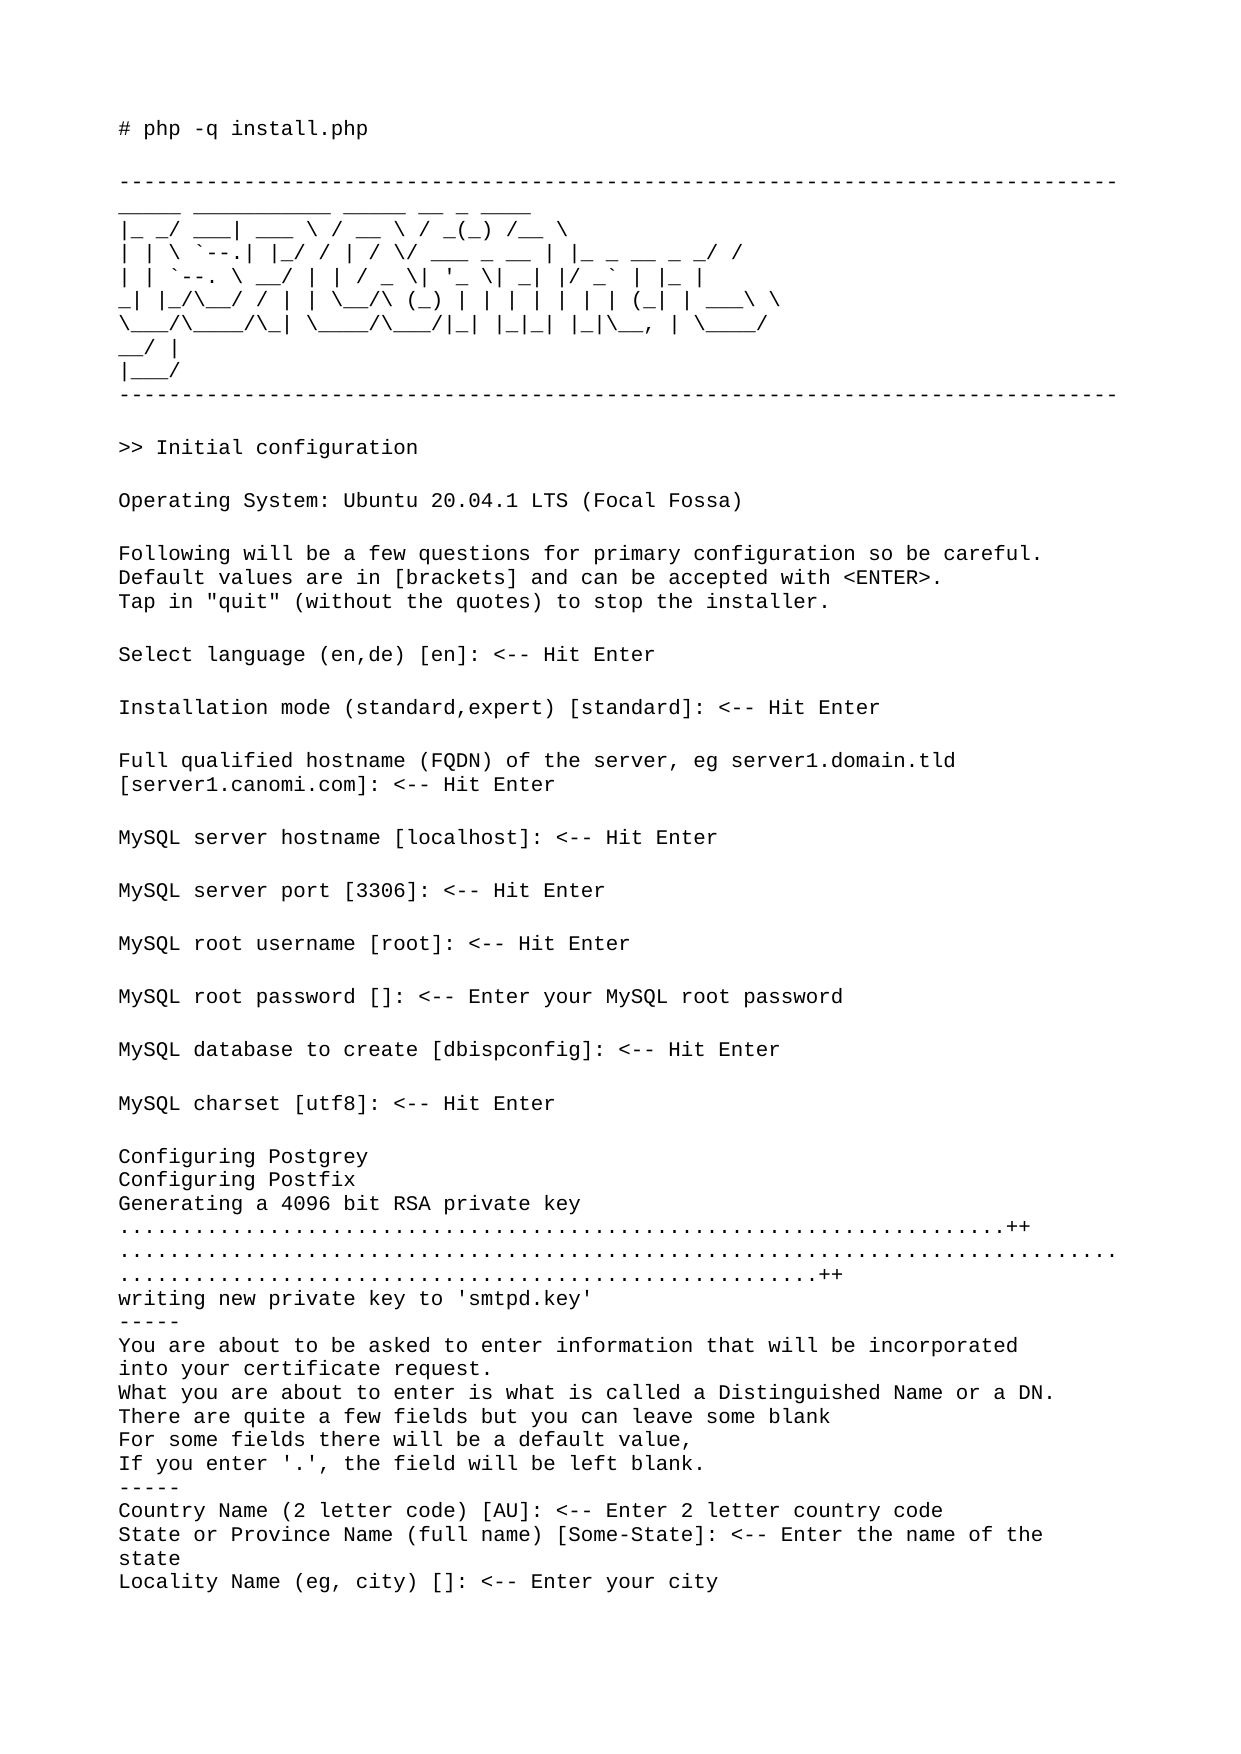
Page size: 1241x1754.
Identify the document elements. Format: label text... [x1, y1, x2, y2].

text Configuring Postfix [118, 1169, 1122, 1193]
text Generating a 4096 bit RSA private key [118, 1193, 1122, 1217]
text Full qualified hostname (FQDN) of the server, eg server1.domain.tld [server1.canomi.com]: <-- Hit Enter [118, 750, 1122, 797]
text There are quite a few fields but you can leave some blank [118, 1406, 1122, 1429]
text MySQL server port [3306]: <-- Hit Enter [118, 880, 1122, 904]
text ----- [118, 1311, 1122, 1335]
text >> Initial configuration [118, 437, 1122, 461]
text MySQL database to create [dbispconfig]: <-- Hit Enter [118, 1039, 1122, 1063]
text Tap in "quit" (without the quotes) to stop the installer. [118, 591, 1122, 614]
text ----- [118, 1477, 1122, 1500]
text MySQL charset [utf8]: <-- Hit Enter [118, 1092, 1122, 1116]
text You are about to be asked to enter information that will be incorporated [118, 1335, 1122, 1358]
text ........................................................................................................................................++ [118, 1240, 1122, 1287]
text into your certificate request. [118, 1358, 1122, 1382]
text Configuring Postgrey [118, 1146, 1122, 1169]
text What you are about to enter is what is called a Distinguished Name or a DN. [118, 1382, 1122, 1406]
text State or Province Name (full name) [Some-State]: <-- Enter the name of the state [118, 1524, 1122, 1571]
text | | `--. \ __/ | | / _ \| '_ \| _| |/ _` | |_ | [118, 266, 1122, 289]
text # php -q install.php [118, 118, 1122, 142]
text _____ ___________ _____ __ _ ____ [118, 195, 1122, 218]
text Country Name (2 letter code) [AU]: <-- Enter 2 letter country code [118, 1500, 1122, 1524]
text _| |_/\__/ / | | \__/\ (_) | | | | | | | (_| | ___\ \ [118, 289, 1122, 313]
text .......................................................................++ [118, 1217, 1122, 1240]
text writing new private key to 'smtpd.key' [118, 1287, 1122, 1311]
text If you enter '.', the field will be left blank. [118, 1453, 1122, 1477]
text Installation mode (standard,expert) [standard]: <-- Hit Enter [118, 697, 1122, 721]
text For some fields there will be a default value, [118, 1429, 1122, 1453]
text |___/ [118, 360, 1122, 384]
text MySQL root password []: <-- Enter your MySQL root password [118, 986, 1122, 1010]
text -------------------------------------------------------------------------------- [118, 384, 1122, 408]
text | | \ `--.| |_/ / | / \/ ___ _ __ | |_ _ __ _ _/ / [118, 242, 1122, 266]
text MySQL server hostname [localhost]: <-- Hit Enter [118, 827, 1122, 851]
text __/ | [118, 337, 1122, 360]
text Select language (en,de) [en]: <-- Hit Enter [118, 644, 1122, 667]
text Default values are in [brackets] and can be accepted with <ENTER>. [118, 567, 1122, 591]
text MySQL root username [root]: <-- Hit Enter [118, 933, 1122, 957]
text \___/\____/\_| \____/\___/|_| |_|_| |_|\__, | \____/ [118, 313, 1122, 337]
text Locality Name (eg, city) []: <-- Enter your city [118, 1571, 1122, 1595]
text Operating System: Ubuntu 20.04.1 LTS (Focal Fossa) [118, 490, 1122, 514]
text Following will be a few questions for primary configuration so be careful. [118, 543, 1122, 567]
text |_ _/ ___| ___ \ / __ \ / _(_) /__ \ [118, 218, 1122, 242]
text -------------------------------------------------------------------------------- [118, 171, 1122, 195]
